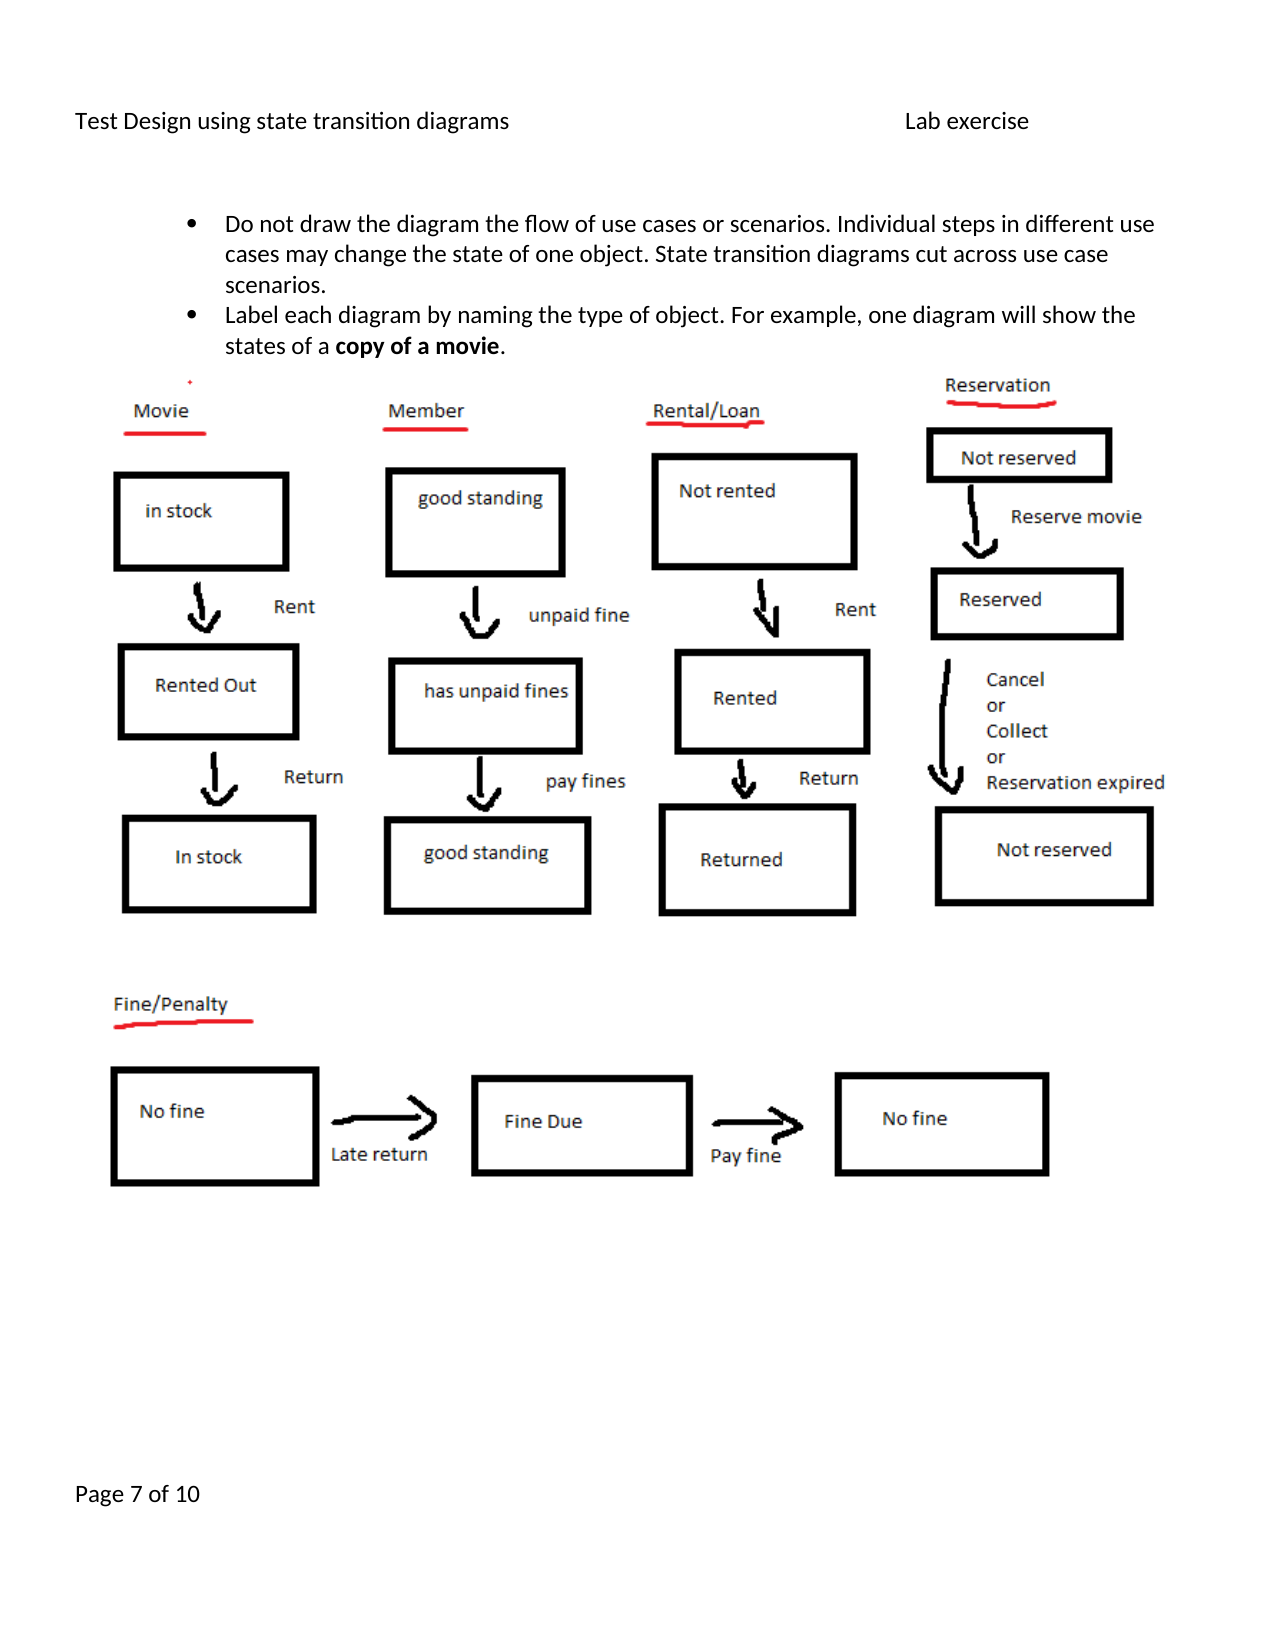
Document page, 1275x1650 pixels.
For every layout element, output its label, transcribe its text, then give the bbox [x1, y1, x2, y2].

list Label each diagram by naming the type of object. For example, one diagram will show the states of a copy of a movie. [187, 299, 1200, 360]
list Do not draw the diagram the flow of use cases or scenarios. Individual steps in different use cases may change the state of one object. State transition diagrams cut across use case scenarios. [187, 208, 1200, 299]
picture [95, 366, 1187, 1211]
